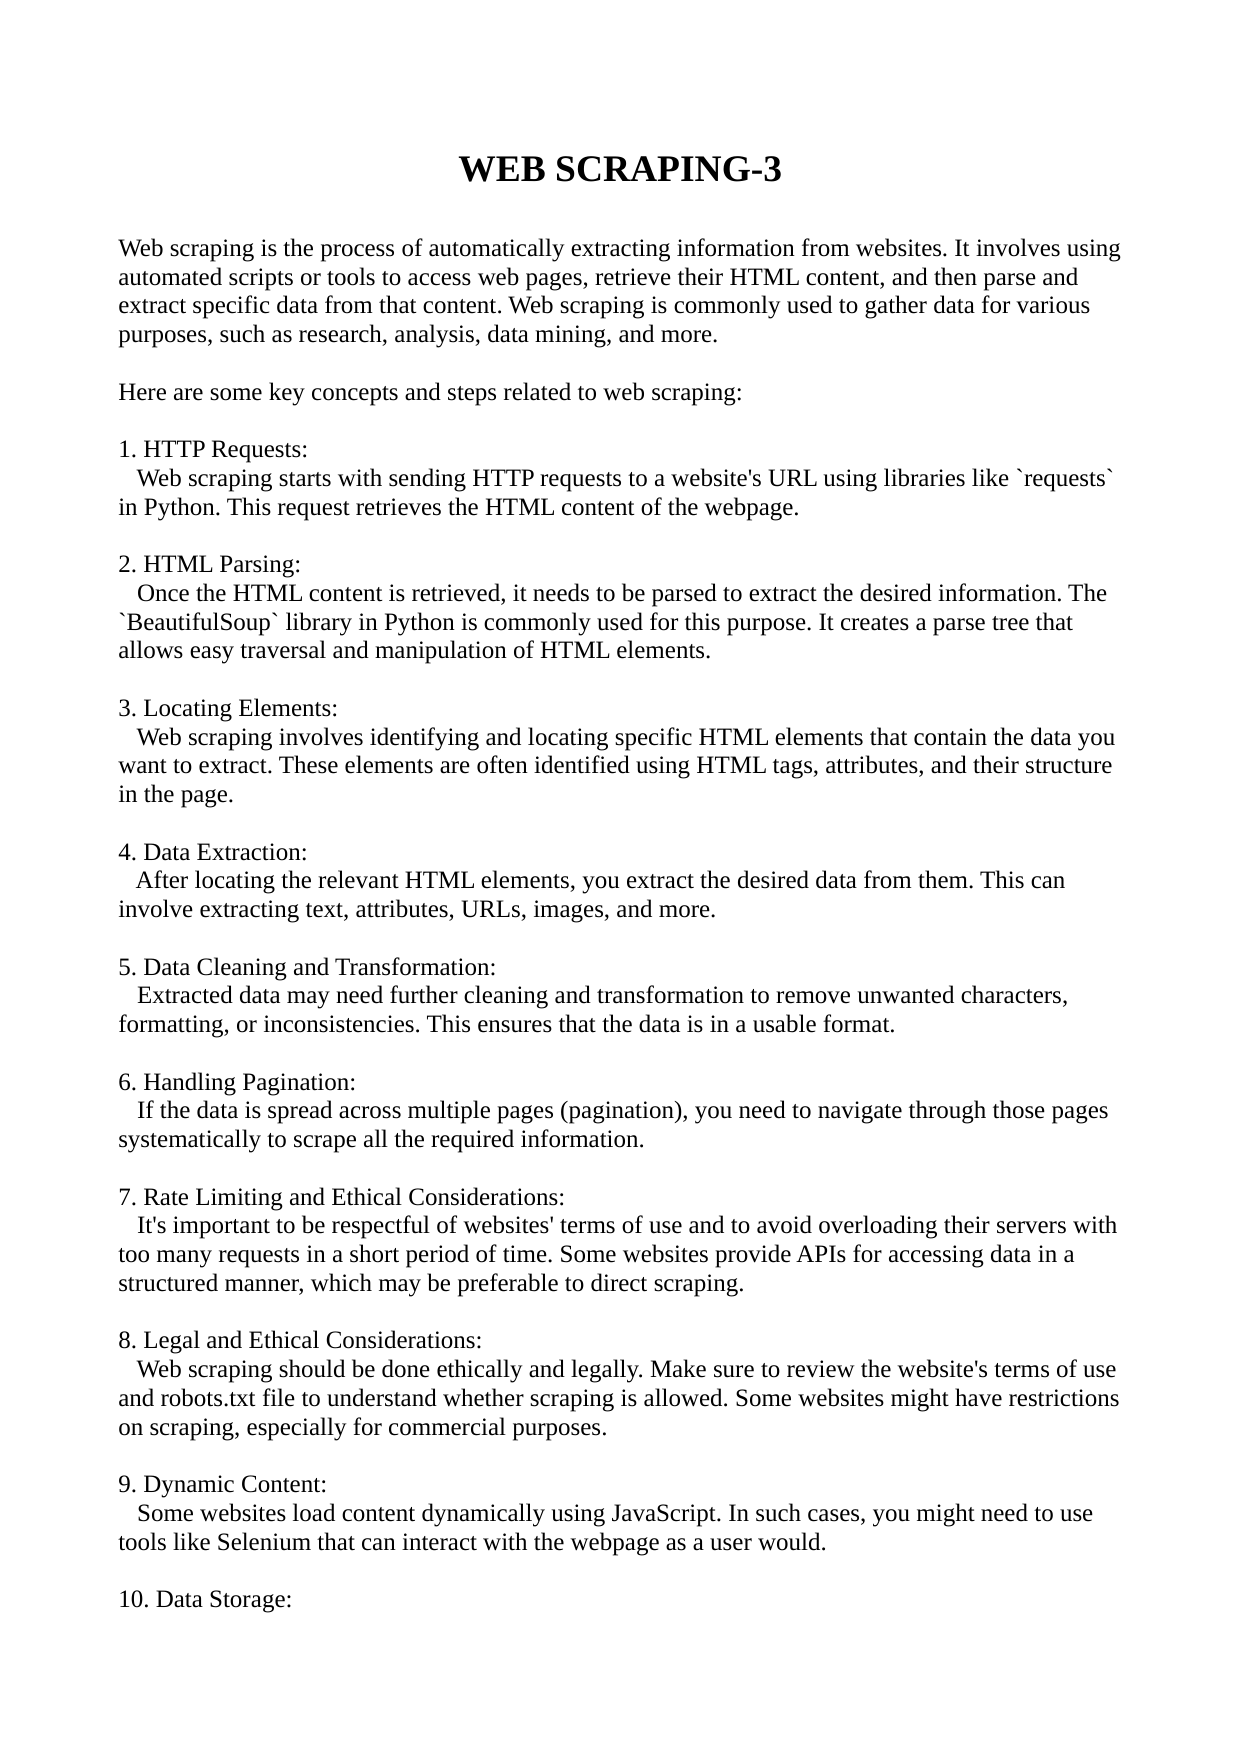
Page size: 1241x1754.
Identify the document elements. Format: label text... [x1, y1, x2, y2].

text Web scraping should be done ethically and legally. Make sure to review the website's terms of use and robots.txt file to understand whether scraping is allowed. Some websites might have restrictions on scraping, especially for commercial purposes. [118, 1354, 1122, 1441]
text 10. Data Storage: [118, 1584, 1122, 1613]
text Web scraping starts with sending HTTP requests to a website's URL using libraries like `requests` in Python. This request retrieves the HTML content of the webpage. [118, 463, 1122, 521]
text It's important to be respectful of websites' terms of use and to avoid overloading their servers with too many requests in a short period of time. Some websites provide APIs for accessing data in a structured manner, which may be preferable to direct scraping. [118, 1211, 1122, 1297]
text 1. HTTP Requests: [118, 434, 1122, 463]
text 6. Handling Pagination: [118, 1067, 1122, 1096]
text Once the HTML content is retrieved, it needs to be parsed to extract the desired information. The `BeautifulSoup` library in Python is commonly used for this purpose. It creates a parse tree that allows easy traversal and manipulation of HTML elements. [118, 578, 1122, 664]
text Extracted data may need further cleaning and transformation to remove unwanted characters, formatting, or inconsistencies. This ensures that the data is in a usable format. [118, 981, 1122, 1038]
text Some websites load content dynamically using JavaScript. In such cases, you might need to use tools like Selenium that can interact with the webpage as a user would. [118, 1498, 1122, 1556]
text Web scraping involves identifying and locating specific HTML elements that contain the data you want to extract. These elements are often identified using HTML tags, attributes, and their structure in the page. [118, 722, 1122, 808]
text WEB SCRAPING-3 [118, 147, 1122, 190]
text 3. Locating Elements: [118, 693, 1122, 722]
text If the data is spread across multiple pages (pagination), you need to navigate through those pages systematically to scrape all the required information. [118, 1096, 1122, 1153]
text After locating the relevant HTML elements, you extract the desired data from them. This can involve extracting text, attributes, URLs, images, and more. [118, 866, 1122, 923]
text 9. Dynamic Content: [118, 1469, 1122, 1498]
text Web scraping is the process of automatically extracting information from websites. It involves using automated scripts or tools to access web pages, retrieve their HTML content, and then parse and extract specific data from that content. Web scraping is commonly used to gather data for various purposes, such as research, analysis, data mining, and more. [118, 233, 1122, 348]
text Here are some key concepts and steps related to web scraping: [118, 377, 1122, 406]
text 7. Rate Limiting and Ethical Considerations: [118, 1182, 1122, 1211]
text 5. Data Cleaning and Transformation: [118, 952, 1122, 981]
text 8. Legal and Ethical Considerations: [118, 1326, 1122, 1354]
text 4. Data Extraction: [118, 837, 1122, 866]
text 2. HTML Parsing: [118, 549, 1122, 578]
